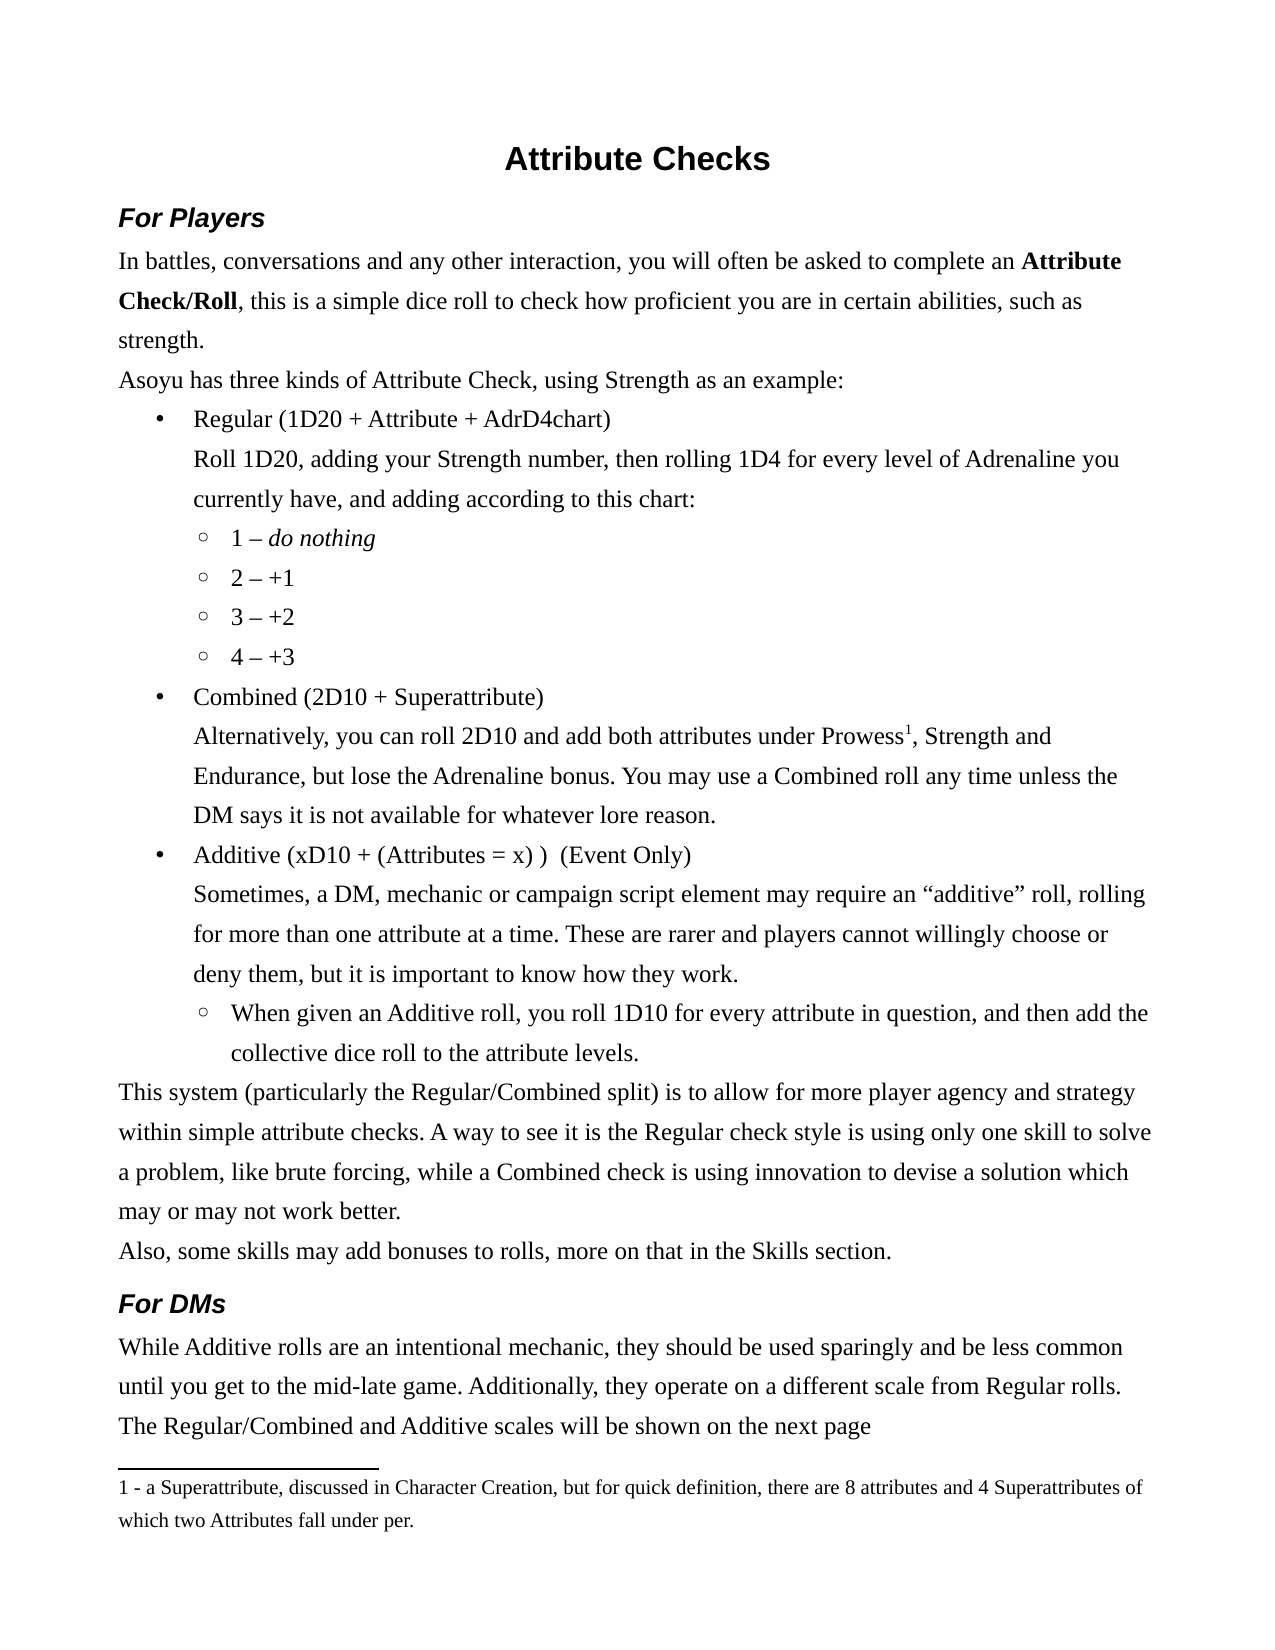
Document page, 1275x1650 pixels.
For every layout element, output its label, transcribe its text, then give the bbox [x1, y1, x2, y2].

list When given an Additive roll, you roll 1D10 for every attribute in question, and then add the collective dice roll to the attribute levels. [193, 998, 1157, 1067]
text Also, some skills may add bonuses to rolls, more on that in the Skills section. [118, 1236, 1157, 1264]
text While Additive rolls are an intentional mechanic, they should be used sparingly and be less common until you get to the mid-late game. Additionally, they operate on a different scale from Regular rolls. The Regular/Combined and Additive scales will be shown on the next page [118, 1332, 1157, 1439]
text In battles, conversations and any other interaction, you will often be asked to complete an Attribute Check/Roll, this is a simple dice roll to check how proficient you are in certain abilities, such as strength. Asoyu has three kinds of Attribute Check, using Strength as an example: [118, 246, 1157, 394]
subtitle For Players [118, 202, 1157, 234]
subtitle For DMs [118, 1288, 1157, 1319]
text This system (particularly the Regular/Combined split) is to allow for more player agency and strategy within simple attribute checks. A way to see it is the Regular check style is using only one skill to solve a problem, like brute forcing, while a Combined check is using innovation to devise a solution which may or may not work better. [118, 1077, 1157, 1225]
list 1 – do nothing [193, 523, 1157, 552]
list Combined (2D10 + Superattribute) [156, 682, 1157, 710]
list 4 ­­– +3 [193, 642, 1157, 671]
subtitle Attribute Checks [118, 139, 1157, 177]
list Alternatively, you can roll 2D10 and add both attributes under Prowess, Strength and Endurance, but lose the Adrenaline bonus. You may use a Combined roll any time unless the DM says it is not available for whatever lore reason. [156, 721, 1157, 829]
list - a Superattribute, discussed in Character Creation, but for quick definition, there are 8 attributes and 4 Superattributes of which two Attributes fall under per. [118, 1475, 1157, 1532]
list Additive (xD10 + (Attributes = x) ) (Event Only) [156, 840, 1157, 869]
list Sometimes, a DM, mechanic or campaign script element may require an “additive” roll, rolling for more than one attribute at a time. These are rarer and players cannot willingly choose or deny them, but it is important to know how they work. [156, 879, 1157, 987]
list 3 ­– +2 [193, 602, 1157, 631]
list Regular (1D20 + Attribute + AdrD4chart) Roll 1D20, adding your Strength number, then rolling 1D4 for every level of Adrenaline you currently have, and adding according to this chart: [156, 404, 1157, 512]
list 2 – +1 [193, 563, 1157, 592]
